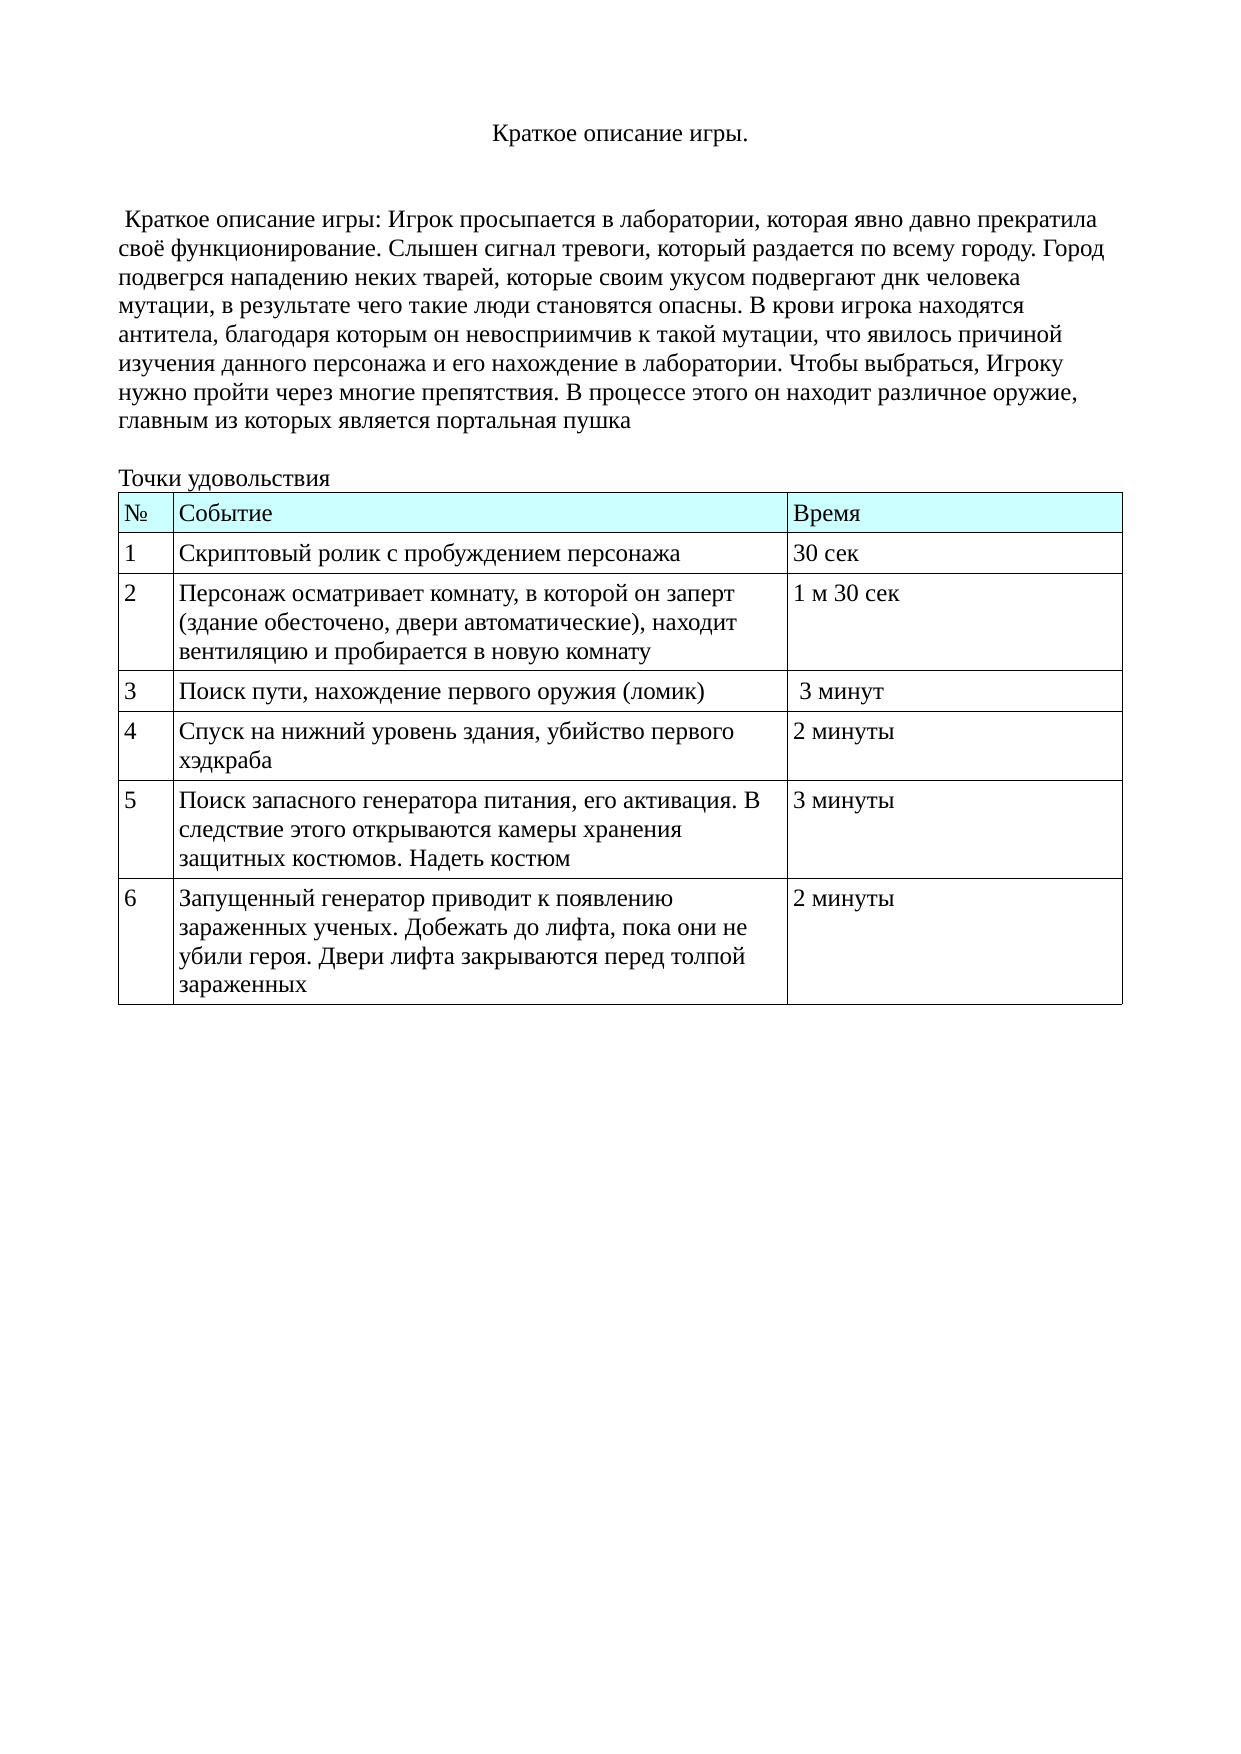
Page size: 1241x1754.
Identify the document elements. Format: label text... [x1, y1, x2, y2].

table_cell 30 сек [788, 533, 1122, 572]
table_cell 2 [119, 574, 173, 670]
table_header № [119, 493, 173, 532]
table_cell 6 [119, 879, 173, 1004]
table_cell 3 [119, 671, 173, 711]
table_cell 1 [119, 533, 173, 572]
table_cell Спуск на нижний уровень здания, убийство первого хэдкраба [174, 712, 787, 780]
table_cell Скриптовый ролик с пробуждением персонажа [174, 533, 787, 572]
table_cell 1 м 30 сек [788, 574, 1122, 670]
text Краткое описание игры. [118, 118, 1122, 147]
table_cell 5 [119, 781, 173, 877]
table_header Время [788, 493, 1122, 532]
table_cell 2 минуты [788, 879, 1122, 1004]
text Точки удовольствия [118, 463, 1122, 492]
table_cell 2 минуты [788, 712, 1122, 780]
table_cell Запущенный генератор приводит к появлению зараженных ученых. Добежать до лифта, пока они не убили героя. Двери лифта закрываются перед толпой зараженных [174, 879, 787, 1004]
table_header Событие [174, 493, 787, 532]
table_cell Поиск пути, нахождение первого оружия (ломик) [174, 671, 787, 711]
table_cell 3 минуты [788, 781, 1122, 877]
table_cell 3 минут [788, 671, 1122, 711]
text Краткое описание игры: Игрок просыпается в лаборатории, которая явно давно прекратила своё функционирование. Слышен сигнал тревоги, который раздается по всему городу. Город подвегрся нападению неких тварей, которые своим укусом подвергают днк человека мутации, в результате чего такие люди становятся опасны. В крови игрока находятся антитела, благодаря которым он невосприимчив к такой мутации, что явилось причиной изучения данного персонажа и его нахождение в лаборатории. Чтобы выбраться, Игроку нужно пройти через многие препятствия. В процессе этого он находит различное оружие, главным из которых является портальная пушка [118, 204, 1122, 434]
table_cell 4 [119, 712, 173, 780]
table_cell Поиск запасного генератора питания, его активация. В следствие этого открываются камеры хранения защитных костюмов. Надеть костюм [174, 781, 787, 877]
table_cell Персонаж осматривает комнату, в которой он заперт (здание обесточено, двери автоматические), находит вентиляцию и пробирается в новую комнату [174, 574, 787, 670]
